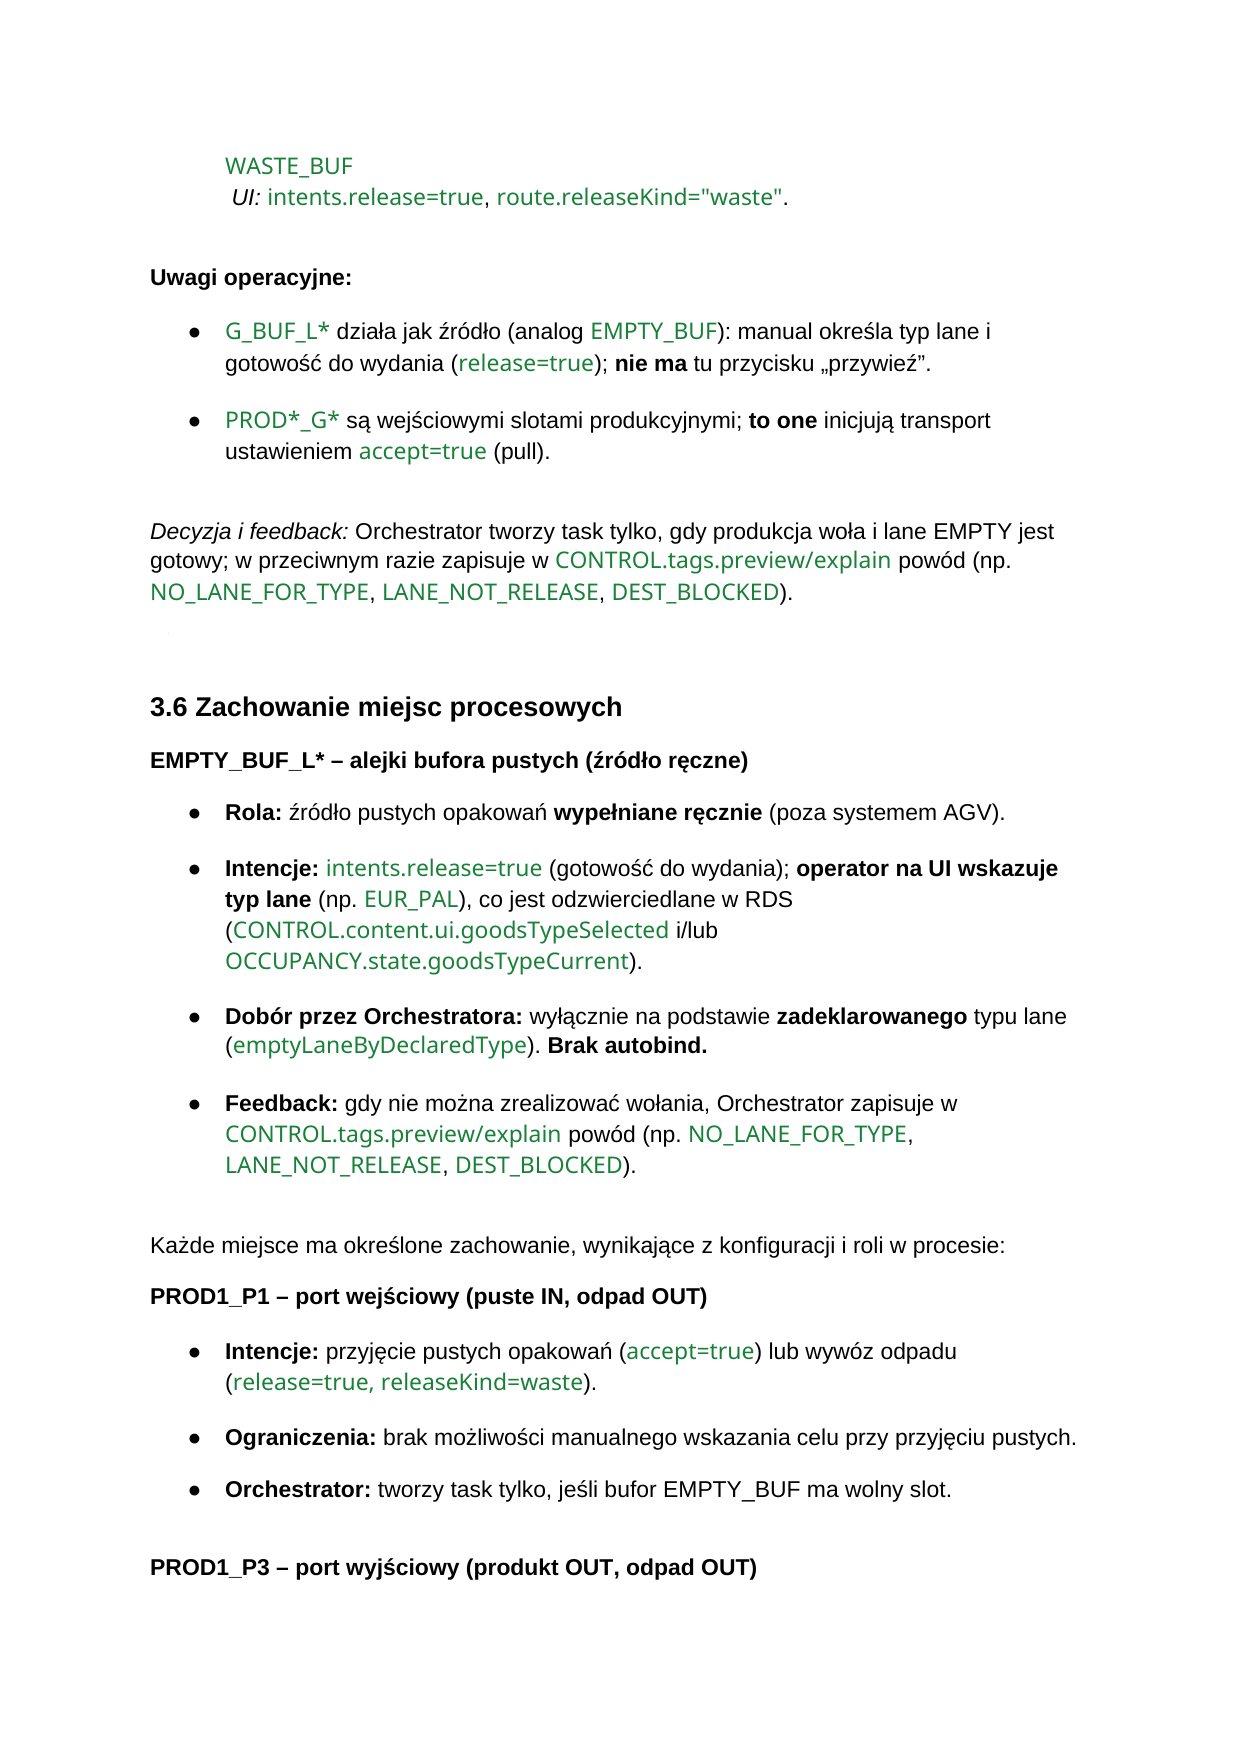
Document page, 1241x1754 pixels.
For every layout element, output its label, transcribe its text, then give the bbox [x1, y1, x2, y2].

list Dobór przez Orchestratora: wyłącznie na podstawie zadeklarowanego typu lane (emptyLaneByDeclaredType). Brak autobind. [187, 1003, 1090, 1087]
list Ograniczenia: brak możliwości manualnego wskazania celu przy przyjęciu pustych. [187, 1423, 1090, 1476]
text Każde miejsce ma określone zachowanie, wynikające z konfiguracji i roli w procesie: [150, 1232, 1090, 1258]
subtitle 3.6 Zachowanie miejsc procesowych [150, 691, 1090, 722]
list Intencje: intents.release=true (gotowość do wydania); operator na UI wskazuje typ lane (np. EUR_PAL), co jest odzwierciedlane w RDS (CONTROL.content.ui.goodsTypeSelected i/lub OCCUPANCY.state.goodsTypeCurrent). [187, 851, 1090, 1003]
list Orchestrator: tworzy task tylko, jeśli bufor EMPTY_BUF ma wolny slot. [187, 1476, 1090, 1529]
text Uwagi operacyjne: [150, 264, 1090, 290]
list G_BUF_L* działa jak źródło (analog EMPTY_BUF): manual określa typ lane i gotowość do wydania (release=true); nie ma tu przycisku „przywieź”. [187, 315, 1090, 404]
subtitle EMPTY_BUF_L* – alejki bufora pustych (źródło ręczne) [150, 747, 1090, 774]
text Decyzja i feedback: Orchestrator tworzy task tylko, gdy produkcja woła i lane EMPTY jest gotowy; w przeciwnym razie zapisuje w CONTROL.tags.preview/explain powód (np. NO_LANE_FOR_TYPE, LANE_NOT_RELEASE, DEST_BLOCKED). [150, 518, 1090, 607]
subtitle PROD1_P1 – port wejściowy (puste IN, odpad OUT) [150, 1283, 1090, 1309]
list Intencje: przyjęcie pustych opakowań (accept=true) lub wywóz odpadu (release=true, releaseKind=waste). [187, 1334, 1090, 1423]
subtitle PROD1_P3 – port wyjściowy (produkt OUT, odpad OUT) [150, 1554, 1090, 1580]
list Feedback: gdy nie można zrealizować wołania, Orchestrator zapisuje w CONTROL.tags.preview/explain powód (np. NO_LANE_FOR_TYPE, LANE_NOT_RELEASE, DEST_BLOCKED). [187, 1087, 1090, 1207]
list Rola: źródło pustych opakowań wypełniane ręcznie (poza systemem AGV). [187, 799, 1090, 851]
list PROD*_G* są wejściowymi slotami produkcyjnymi; to one inicjują transport ustawieniem accept=true (pull). [187, 404, 1090, 493]
list WASTE_BUF UI: intents.release=true, route.releaseKind="waste". [187, 150, 1090, 239]
